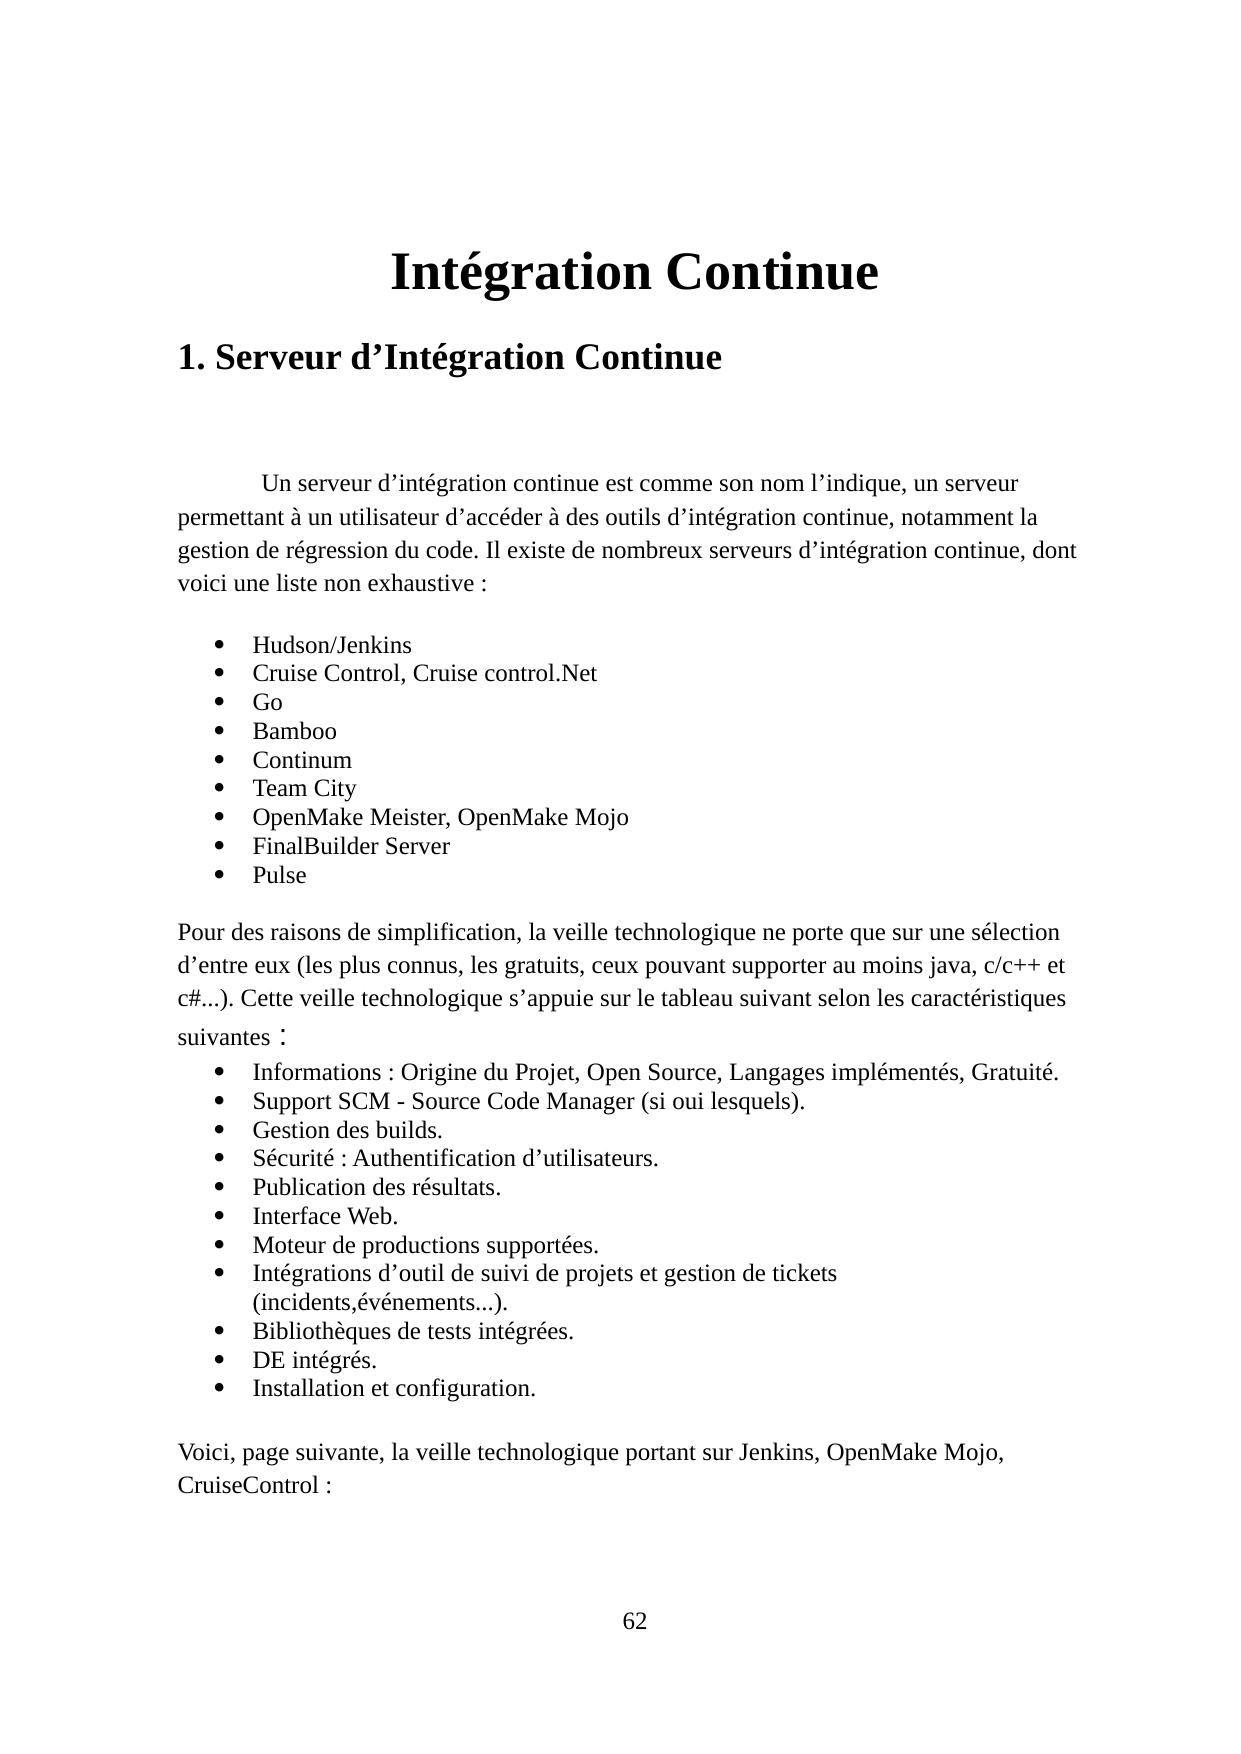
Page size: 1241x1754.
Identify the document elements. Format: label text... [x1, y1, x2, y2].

text Intégration Continue [177, 239, 1092, 301]
list Installation et configuration. [215, 1373, 1092, 1402]
list Bibliothèques de tests intégrées. [215, 1316, 1092, 1345]
list Informations : Origine du Projet, Open Source, Langages implémentés, Gratuité. [215, 1057, 1092, 1086]
list Support SCM - Source Code Manager (si oui lesquels). [215, 1086, 1092, 1115]
list DE intégrés. [215, 1345, 1092, 1373]
list Moteur de productions supportées. [215, 1230, 1092, 1258]
list Interface Web. [215, 1201, 1092, 1230]
text Pour des raisons de simplification, la veille technologique ne porte que sur une sélection d’entre eux (les plus connus, les gratuits, ceux pouvant supporter au moins java, c/c++ et c#...). Cette veille technologique s’appuie sur le tableau suivant selon les caractéristiques suivantes : [177, 917, 1092, 1052]
list Cruise Control, Cruise control.Net [215, 658, 1092, 687]
list Serveur d’Intégration Continue [177, 334, 1092, 377]
list Intégrations d’outil de suivi de projets et gestion de tickets (incidents,événements...). [215, 1258, 1092, 1316]
text Voici, page suivante, la veille technologique portant sur Jenkins, OpenMake Mojo, CruiseControl : [177, 1437, 1092, 1499]
list Continum [215, 745, 1092, 773]
list Publication des résultats. [215, 1172, 1092, 1201]
list Hudson/Jenkins [215, 630, 1092, 658]
list FinalBuilder Server [215, 831, 1092, 860]
list Bamboo [215, 716, 1092, 745]
list Team City [215, 773, 1092, 802]
list OpenMake Meister, OpenMake Mojo [215, 802, 1092, 831]
list Pulse [215, 860, 1092, 888]
list Sécurité : Authentification d’utilisateurs. [215, 1143, 1092, 1172]
text Un serveur d’intégration continue est comme son nom l’indique, un serveur permettant à un utilisateur d’accéder à des outils d’intégration continue, notamment la gestion de régression du code. Il existe de nombreux serveurs d’intégration continue, dont voici une liste non exhaustive : [177, 463, 1092, 597]
list Go [215, 687, 1092, 716]
list Gestion des builds. [215, 1115, 1092, 1143]
